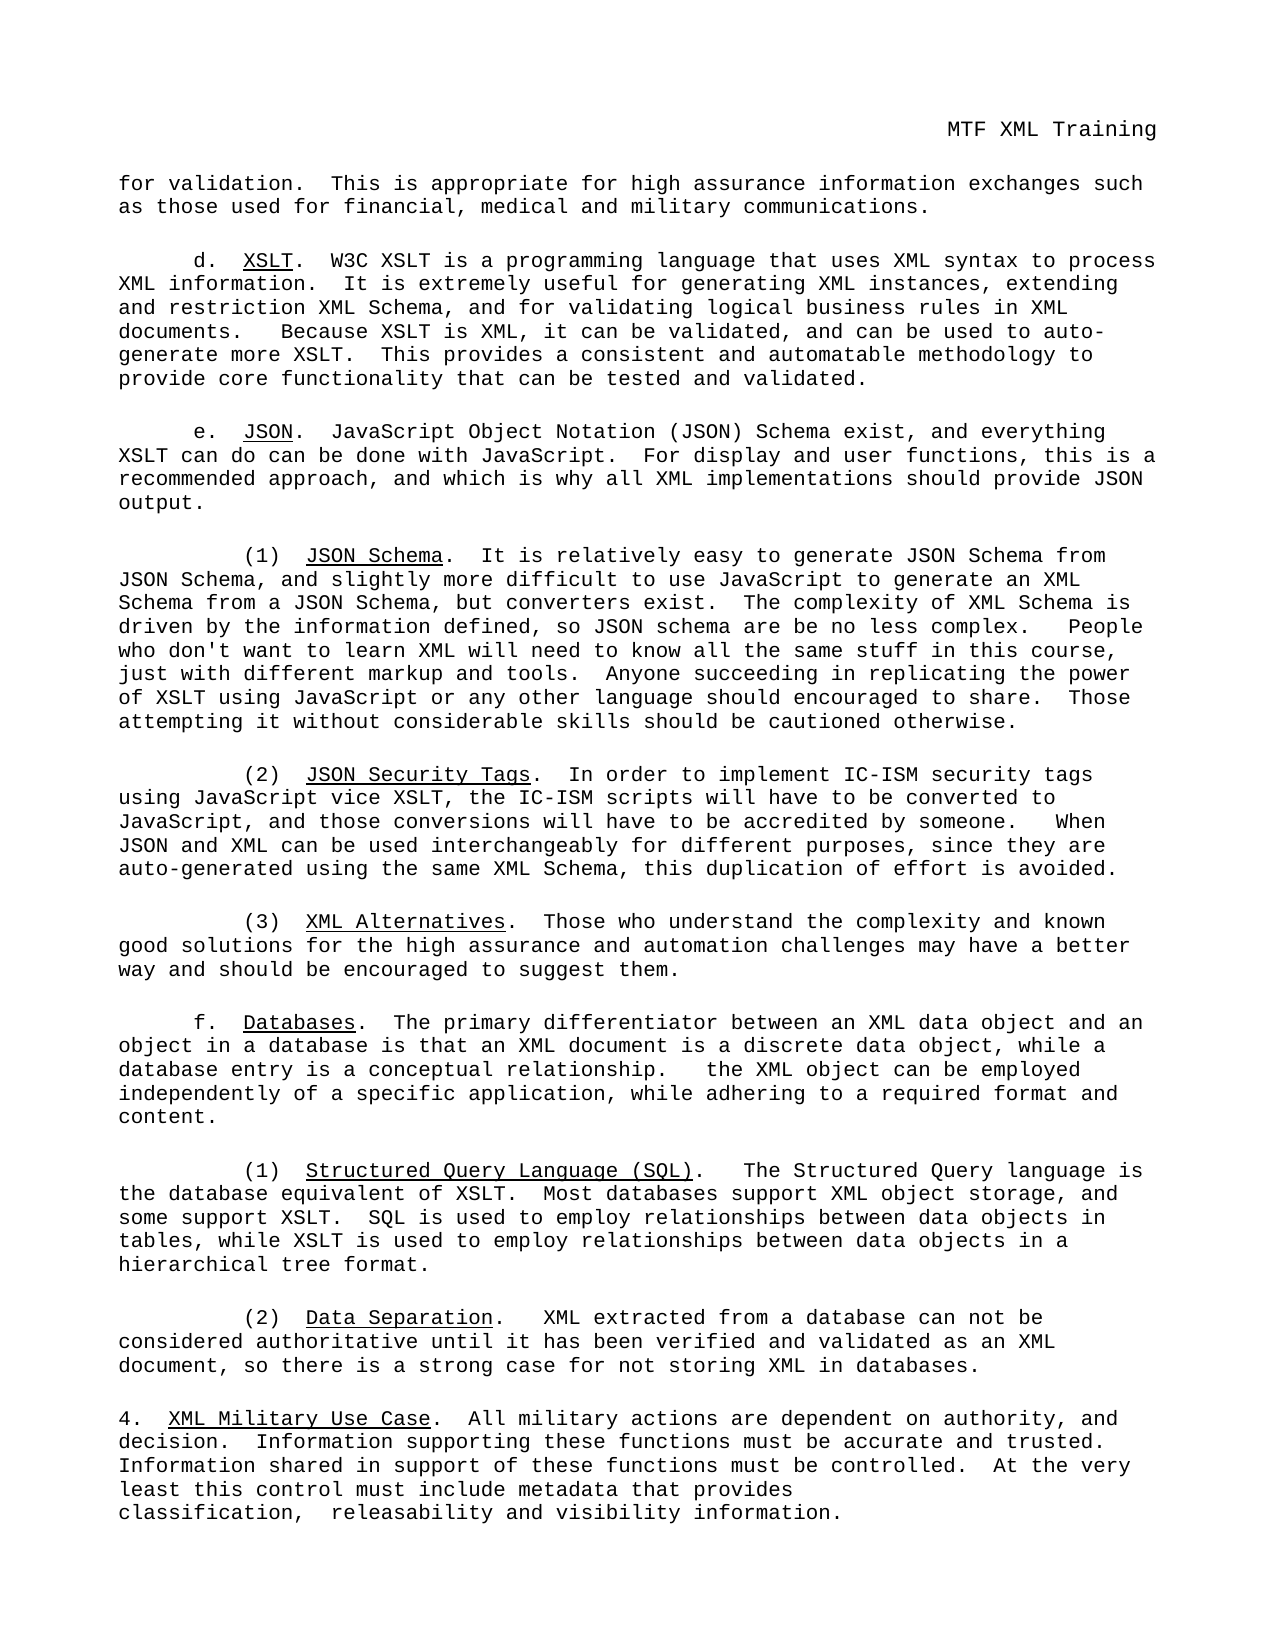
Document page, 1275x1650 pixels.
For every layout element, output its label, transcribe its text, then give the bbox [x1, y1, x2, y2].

text for validation. This is appropriate for high assurance information exchanges such as those used for financial, medical and military communications. [118, 173, 1157, 220]
text (3) XML Alternatives. Those who understand the complexity and known good solutions for the high assurance and automation challenges may have a better way and should be encouraged to suggest them. [118, 911, 1157, 982]
text (1) JSON Schema. It is relatively easy to generate JSON Schema from JSON Schema, and slightly more difficult to use JavaScript to generate an XML Schema from a JSON Schema, but converters exist. The complexity of XML Schema is driven by the information defined, so JSON schema are be no less complex. People who don't want to learn XML will need to know all the same stuff in this course, just with different markup and tools. Anyone succeeding in replicating the power of XSLT using JavaScript or any other language should encouraged to share. Those attempting it without considerable skills should be cautioned otherwise. [118, 545, 1157, 734]
text 4. XML Military Use Case. All military actions are dependent on authority, and decision. Information supporting these functions must be accurate and trusted. Information shared in support of these functions must be controlled. At the very least this control must include metadata that provides classification, releasability and visibility information. [118, 1408, 1157, 1526]
text d. XSLT. W3C XSLT is a programming language that uses XML syntax to process XML information. It is extremely useful for generating XML instances, extending and restriction XML Schema, and for validating logical business rules in XML documents. Because XSLT is XML, it can be validated, and can be used to auto-generate more XSLT. This provides a consistent and automatable methodology to provide core functionality that can be tested and validated. [118, 250, 1157, 392]
text (1) Structured Query Language (SQL). The Structured Query language is the database equivalent of XSLT. Most databases support XML object storage, and some support XSLT. SQL is used to employ relationships between data objects in tables, while XSLT is used to employ relationships between data objects in a hierarchical tree format. [118, 1159, 1157, 1278]
text e. JSON. JavaScript Object Notation (JSON) Schema exist, and everything XSLT can do can be done with JavaScript. For display and user functions, this is a recommended approach, and which is why all XML implementations should provide JSON output. [118, 421, 1157, 516]
text (2) Data Separation. XML extracted from a database can not be considered authoritative until it has been verified and validated as an XML document, so there is a strong case for not storing XML in databases. [118, 1307, 1157, 1378]
text f. Databases. The primary differentiator between an XML data object and an object in a database is that an XML document is a discrete data object, while a database entry is a conceptual relationship. the XML object can be employed independently of a specific application, while adhering to a required format and content. [118, 1012, 1157, 1130]
text (2) JSON Security Tags. In order to implement IC-ISM security tags using JavaScript vice XSLT, the IC-ISM scripts will have to be converted to JavaScript, and those conversions will have to be accredited by someone. When JSON and XML can be used interchangeably for different purposes, since they are auto-generated using the same XML Schema, this duplication of effort is avoided. [118, 764, 1157, 882]
